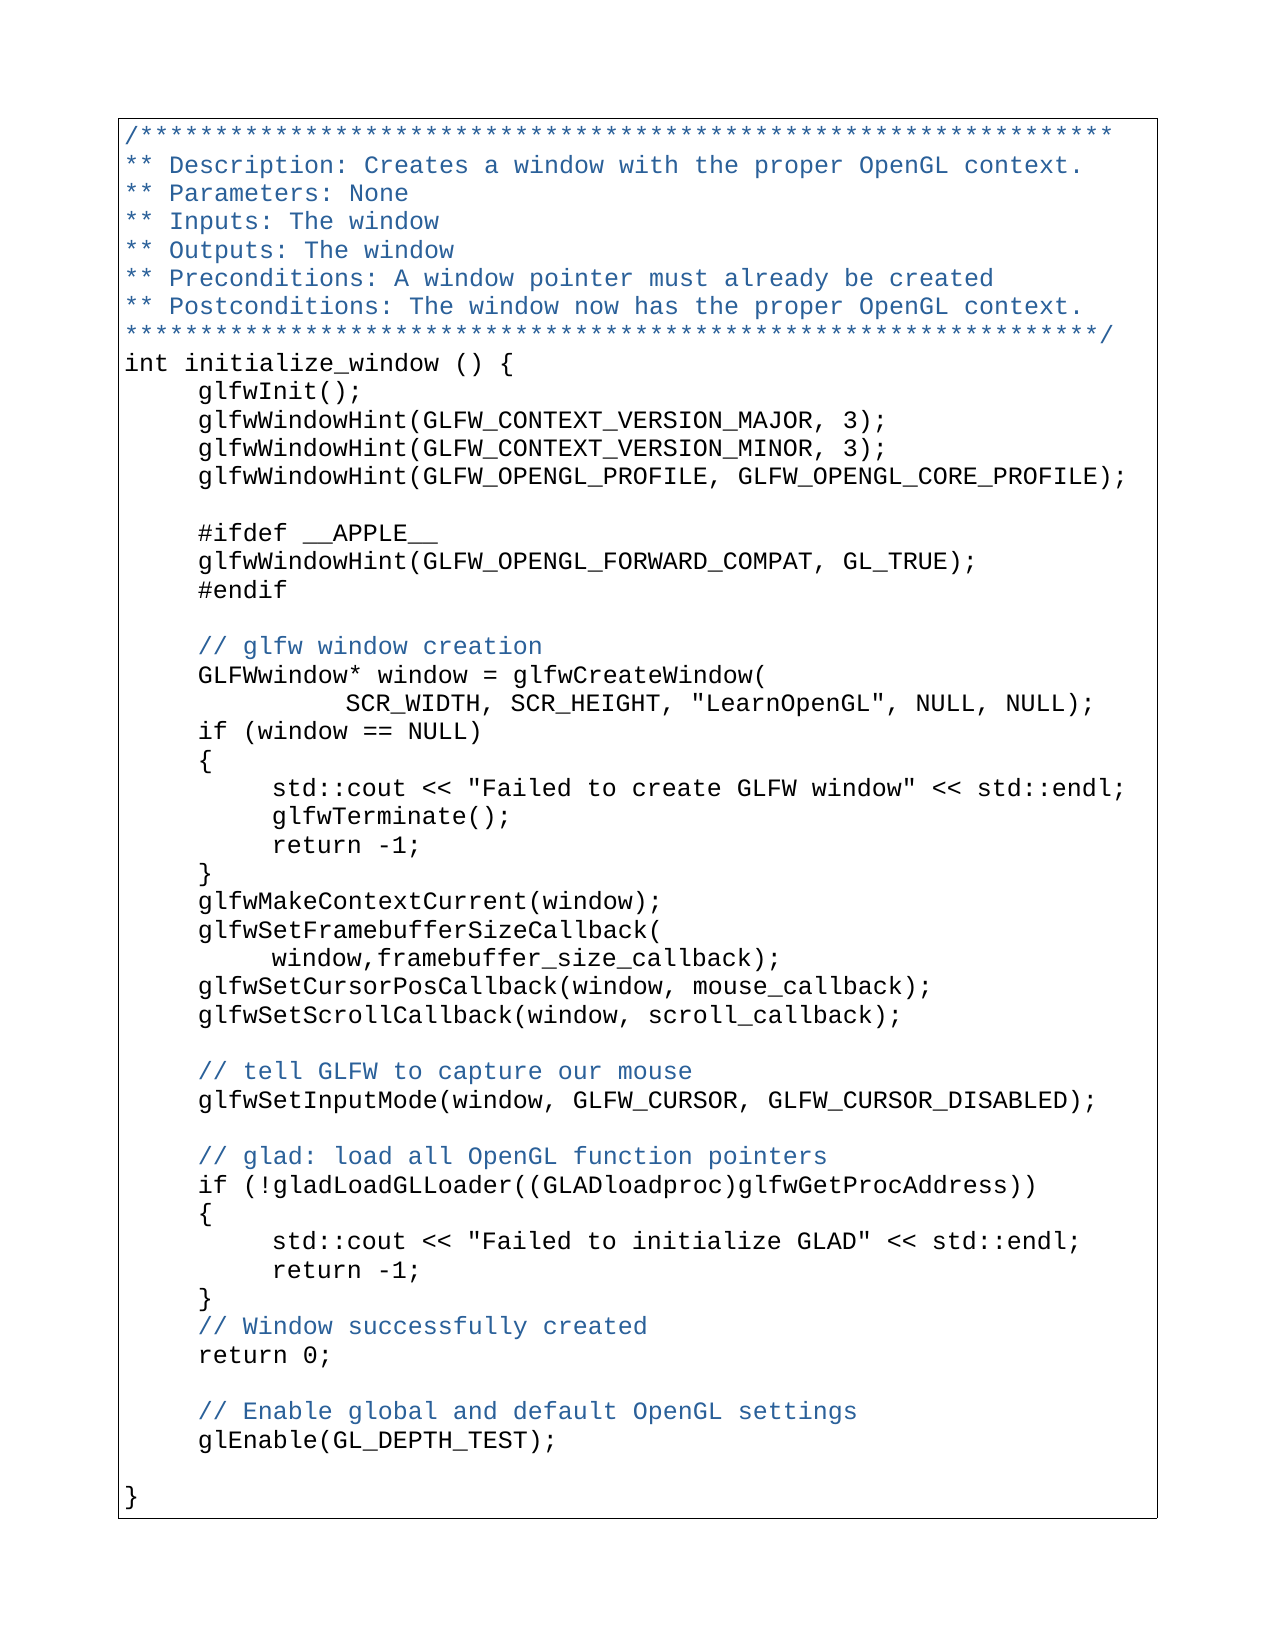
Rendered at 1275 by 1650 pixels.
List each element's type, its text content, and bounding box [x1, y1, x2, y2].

table_header /***************************************************************** ** Description: Creates a window with the proper OpenGL context. ** Parameters: None ** Inputs: The window ** Outputs: The window ** Preconditions: A window pointer must already be created ** Postconditions: The window now has the proper OpenGL context. *****************************************************************/ int initialize_window () { glfwInit(); glfwWindowHint(GLFW_CONTEXT_VERSION_MAJOR, 3); glfwWindowHint(GLFW_CONTEXT_VERSION_MINOR, 3); glfwWindowHint(GLFW_OPENGL_PROFILE, GLFW_OPENGL_CORE_PROFILE); #ifdef __APPLE__ glfwWindowHint(GLFW_OPENGL_FORWARD_COMPAT, GL_TRUE); #endif // glfw window creation GLFWwindow* window = glfwCreateWindow( SCR_WIDTH, SCR_HEIGHT, "LearnOpenGL", NULL, NULL); if (window == NULL) { std::cout << "Failed to create GLFW window" << std::endl; glfwTerminate(); return -1; } glfwMakeContextCurrent(window); glfwSetFramebufferSizeCallback( window,framebuffer_size_callback); glfwSetCursorPosCallback(window, mouse_callback); glfwSetScrollCallback(window, scroll_callback); // tell GLFW to capture our mouse glfwSetInputMode(window, GLFW_CURSOR, GLFW_CURSOR_DISABLED); // glad: load all OpenGL function pointers if (!gladLoadGLLoader((GLADloadproc)glfwGetProcAddress)) { std::cout << "Failed to initialize GLAD" << std::endl; return -1; } // Window successfully created return 0; // Enable global and default OpenGL settings glEnable(GL_DEPTH_TEST); } [119, 119, 1157, 1518]
